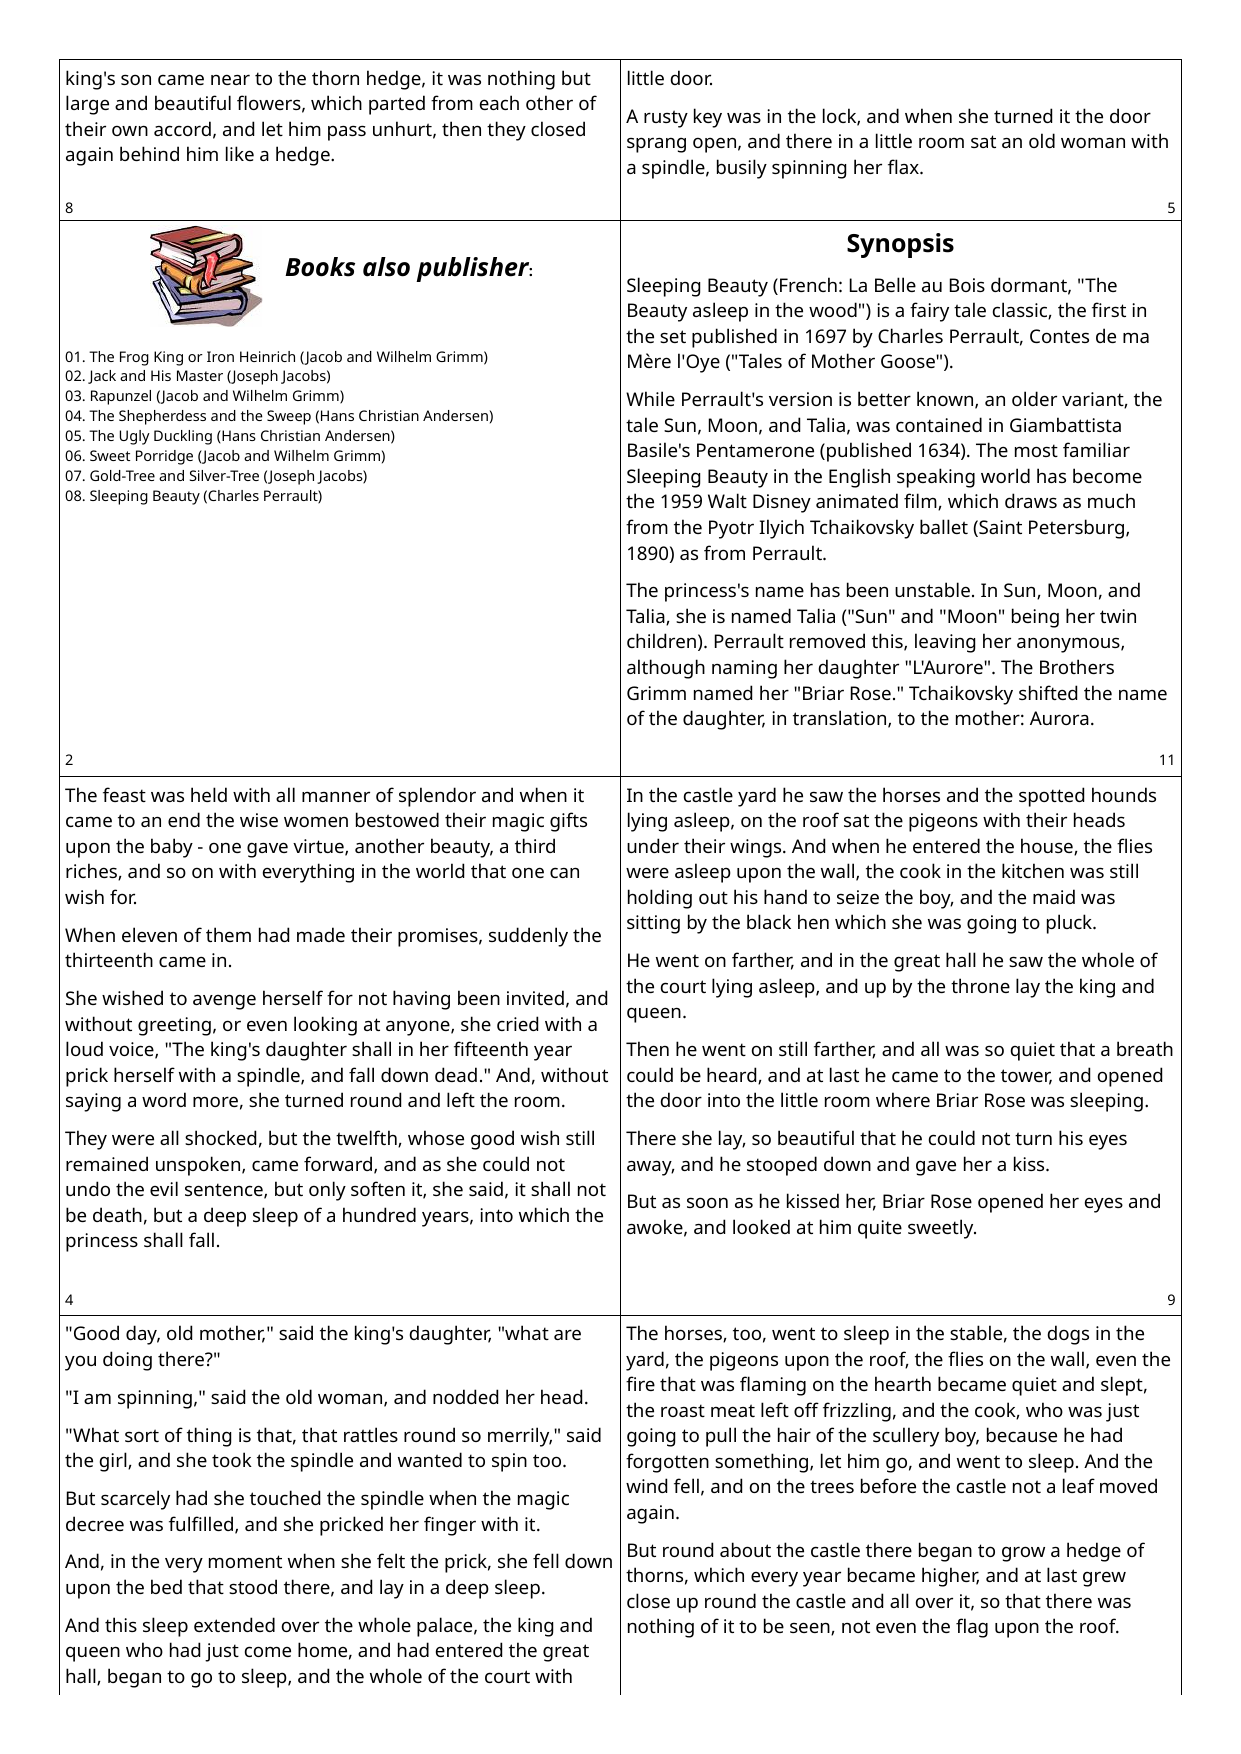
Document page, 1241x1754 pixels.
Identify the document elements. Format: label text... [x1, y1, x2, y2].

table_cell The horses, too, went to sleep in the stable, the dogs in the yard, the pigeons upon the roof, the flies on the wall, even the fire that was flaming on the hearth became quiet and slept, the roast meat left off frizzling, and the cook, who was just going to pull the hair of the scullery boy, because he had forgotten something, let him go, and went to sleep. And the wind fell, and on the trees before the castle not a leaf moved again. But round about the castle there began to grow a hedge of thorns, which every year became higher, and at last grew close up round the castle and all over it, so that there was nothing of it to be seen, not even the flag upon the roof. [621, 1316, 1181, 1695]
table_cell The feast was held with all manner of splendor and when it came to an end the wise women bestowed their magic gifts upon the baby - one gave virtue, another beauty, a third riches, and so on with everything in the world that one can wish for. When eleven of them had made their promises, suddenly the thirteenth came in. She wished to avenge herself for not having been invited, and without greeting, or even looking at anyone, she cried with a loud voice, "The king's daughter shall in her fifteenth year prick herself with a spindle, and fall down dead." And, without saying a word more, she turned round and left the room. They were all shocked, but the twelfth, whose good wish still remained unspoken, came forward, and as she could not undo the evil sentence, but only soften it, she said, it shall not be death, but a deep sleep of a hundred years, into which the princess shall fall. [60, 777, 620, 1290]
table_cell In the castle yard he saw the horses and the spotted hounds lying asleep, on the roof sat the pigeons with their heads under their wings. And when he entered the house, the flies were asleep upon the wall, the cook in the kitchen was still holding out his hand to seize the boy, and the maid was sitting by the black hen which she was going to pluck. He went on farther, and in the great hall he saw the whole of the court lying asleep, and up by the throne lay the king and queen. Then he went on still farther, and all was so quiet that a breath could be heard, and at last he came to the tower, and opened the door into the little room where Briar Rose was sleeping. There she lay, so beautiful that he could not turn his eyes away, and he stooped down and gave her a kiss. But as soon as he kissed her, Briar Rose opened her eyes and awoke, and looked at him quite sweetly. [621, 777, 1181, 1290]
table_cell 5 [621, 198, 1181, 220]
table_cell little door. A rusty key was in the lock, and when she turned it the door sprang open, and there in a little room sat an old woman with a spindle, busily spinning her flax. [621, 60, 1181, 198]
table_cell king's son came near to the thorn hedge, it was nothing but large and beautiful flowers, which parted from each other of their own accord, and let him pass unhurt, then they closed again behind him like a hedge. [60, 60, 620, 198]
picture [150, 225, 263, 327]
table_cell Books also publisher: 01. The Frog King or Iron Heinrich (Jacob and Wilhelm Grimm) 02. Jack and His Master (Joseph Jacobs) 03. Rapunzel (Jacob and Wilhelm Grimm) 04. The Shepherdess and the Sweep (Hans Christian Andersen) 05. The Ugly Duckling (Hans Christian Andersen) 06. Sweet Porridge (Jacob and Wilhelm Grimm) 07. Gold-Tree and Silver-Tree (Joseph Jacobs) 08. Sleeping Beauty (Charles Perrault) [60, 221, 620, 749]
table_cell 2 [60, 749, 620, 776]
table_cell 9 [621, 1290, 1181, 1314]
table_cell 8 [60, 198, 620, 220]
table_cell "Good day, old mother," said the king's daughter, "what are you doing there?" "I am spinning," said the old woman, and nodded her head. "What sort of thing is that, that rattles round so merrily," said the girl, and she took the spindle and wanted to spin too. But scarcely had she touched the spindle when the magic decree was fulfilled, and she pricked her finger with it. And, in the very moment when she felt the prick, she fell down upon the bed that stood there, and lay in a deep sleep. And this sleep extended over the whole palace, the king and queen who had just come home, and had entered the great hall, began to go to sleep, and the whole of the court with [60, 1316, 620, 1695]
table_cell 4 [60, 1290, 620, 1314]
table_cell 11 [621, 749, 1181, 776]
table_cell Synopsis Sleeping Beauty (French: La Belle au Bois dormant, "The Beauty asleep in the wood") is a fairy tale classic, the first in the set published in 1697 by Charles Perrault, Contes de ma Mère l'Oye ("Tales of Mother Goose"). While Perrault's version is better known, an older variant, the tale Sun, Moon, and Talia, was contained in Giambattista Basile's Pentamerone (published 1634). The most familiar Sleeping Beauty in the English speaking world has become the 1959 Walt Disney animated film, which draws as much from the Pyotr Ilyich Tchaikovsky ballet (Saint Petersburg, 1890) as from Perrault. The princess's name has been unstable. In Sun, Moon, and Talia, she is named Talia ("Sun" and "Moon" being her twin children). Perrault removed this, leaving her anonymous, although naming her daughter "L'Aurore". The Brothers Grimm named her "Briar Rose." Tchaikovsky shifted the name of the daughter, in translation, to the mother: Aurora. [621, 221, 1181, 749]
